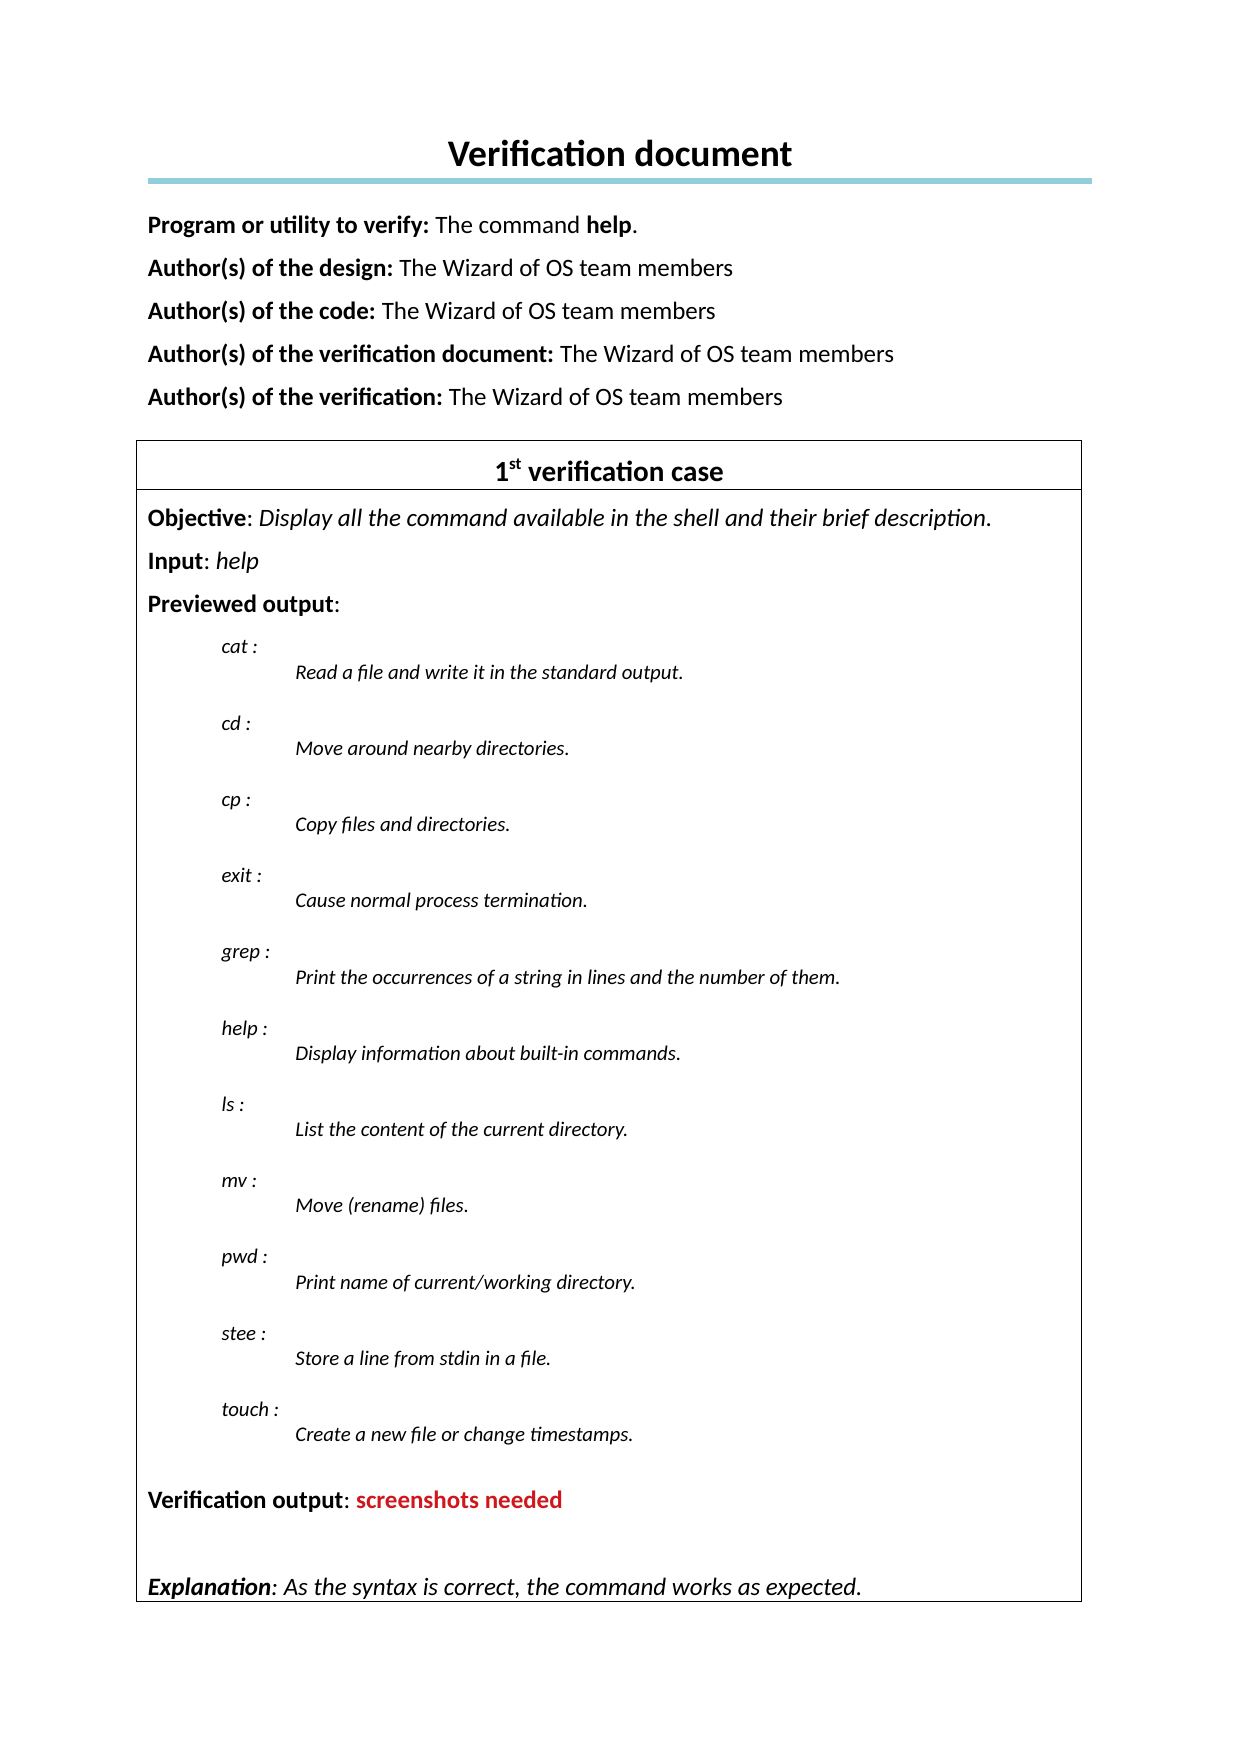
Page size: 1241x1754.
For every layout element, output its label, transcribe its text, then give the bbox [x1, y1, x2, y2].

text Author(s) of the verification document: The Wizard of OS team members [148, 338, 1092, 369]
text Verification document [148, 130, 1092, 178]
text Author(s) of the verification: The Wizard of OS team members [148, 381, 1092, 412]
text Author(s) of the code: The Wizard of OS team members [148, 295, 1092, 326]
table_cell Objective: Display all the command available in the shell and their brief description. Input: help Previewed output: cat : Read a file and write it in the standard output. cd : Move around nearby directories. cp : Copy files and directories. exit : Cause normal process termination. grep : Print the occurrences of a string in lines and the number of them. help : Display information about built-in commands. ls : List the content of the current directory. mv : Move (rename) files. pwd : Print name of current/working directory. stee : Store a line from stdin in a file. touch : Create a new file or change timestamps. Verification output: screenshots needed Explanation: As the syntax is correct, the command works as expected. [137, 490, 1081, 1601]
table_header 1st verification case [137, 441, 1081, 489]
text Author(s) of the design: The Wizard of OS team members [148, 252, 1092, 283]
text Program or utility to verify: The command help. [148, 209, 1092, 240]
